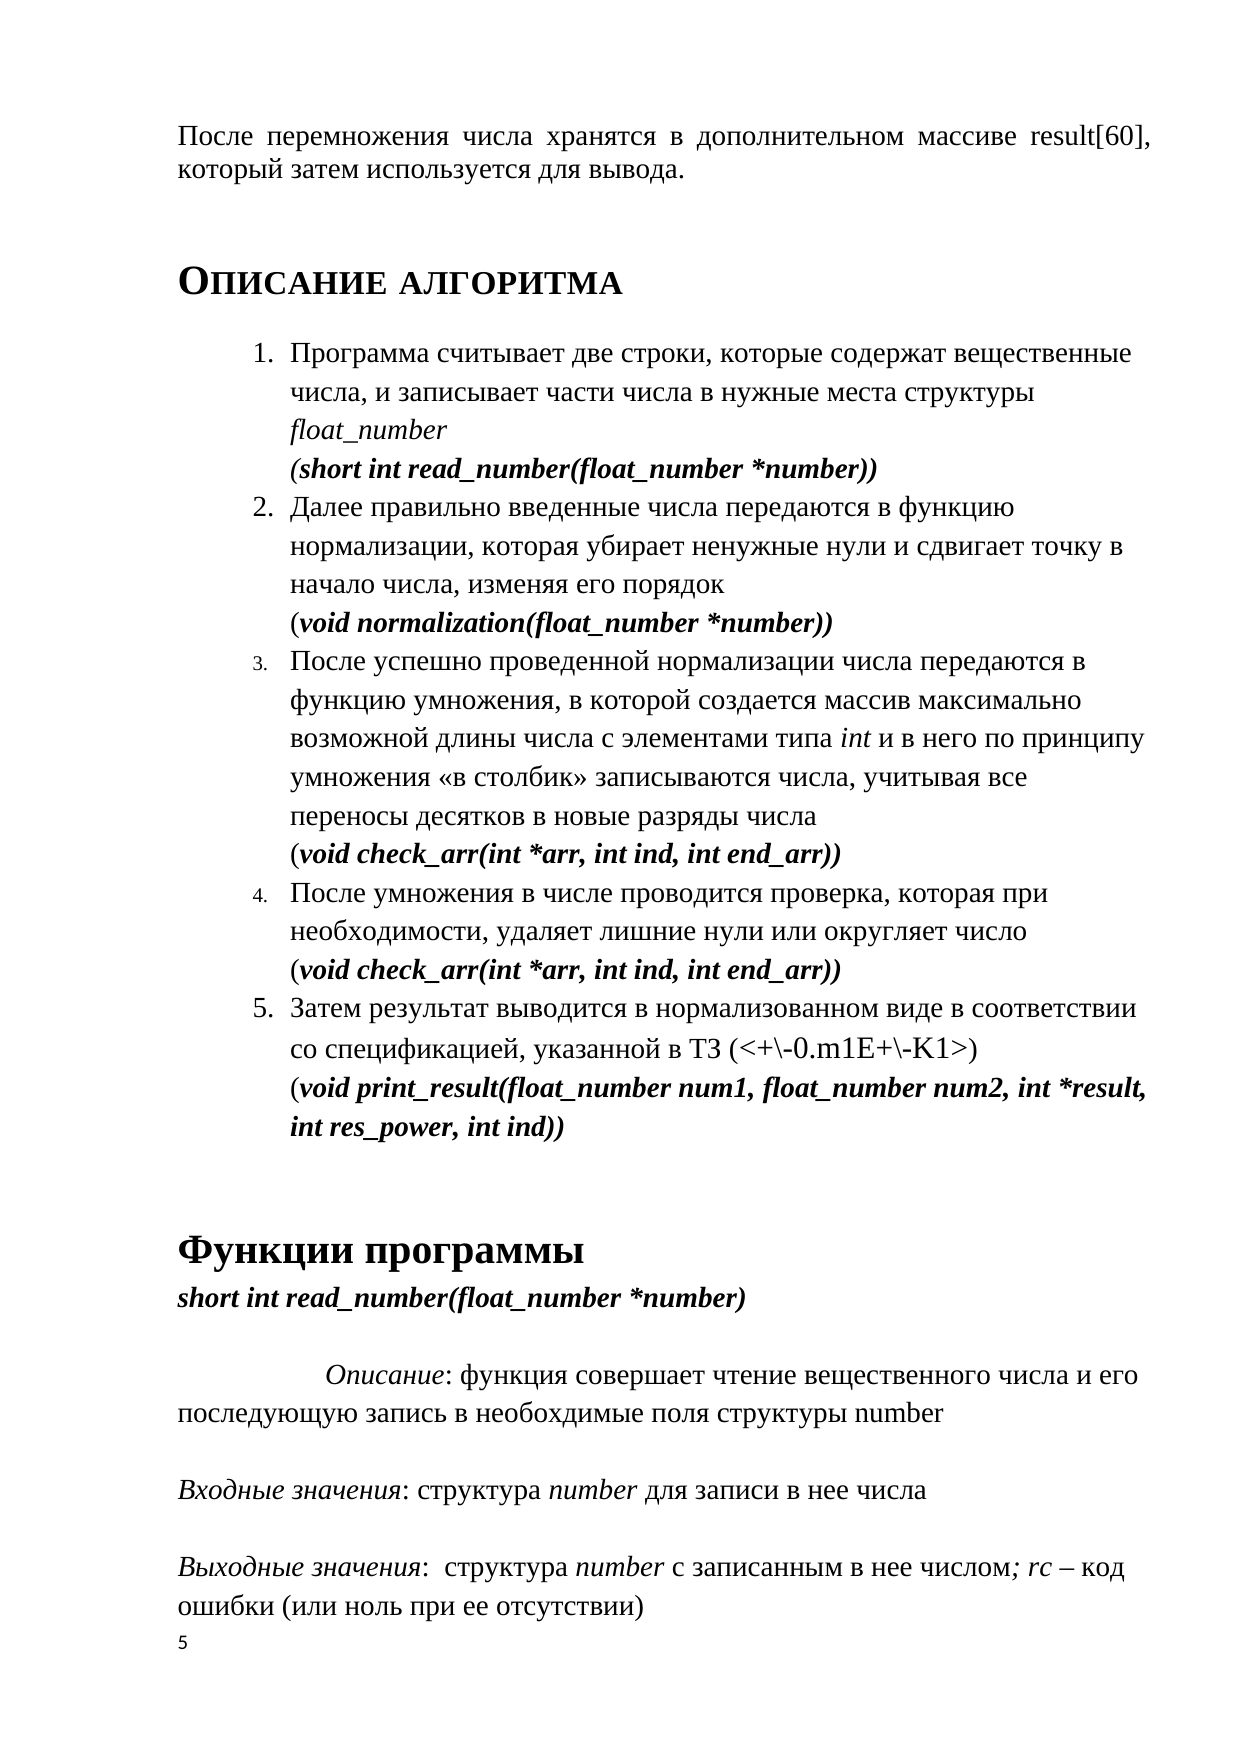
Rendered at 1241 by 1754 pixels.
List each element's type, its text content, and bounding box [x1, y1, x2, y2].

list (void print_result(float_number num1, float_number num2, int *result, int res_power, int ind)) [252, 1071, 1152, 1143]
list Программа считывает две строки, которые содержат вещественные числа, и записывает части числа в нужные места структуры float_number [252, 335, 1152, 446]
list После успешно проведенной нормализации числа передаются в функцию умножения, в которой создается массив максимально возможной длины числа с элементами типа int и в него по принципу умножения «в столбик» записываются числа, учитывая все переносы десятков в новые разряды числа [252, 643, 1152, 831]
list Затем результат выводится в нормализованном виде в соответствии со спецификацией, указанной в ТЗ (<+\-0.m1E+\-K1>) [252, 990, 1152, 1065]
list (void normalization(float_number *number)) [252, 605, 1152, 638]
list После умножения в числе проводится проверка, которая при необходимости, удаляет лишние нули или округляет число [252, 875, 1152, 947]
list Функции программы [177, 1225, 1152, 1273]
subtitle Описание алгоритма [177, 255, 1152, 303]
list short int read_number(float_number *number) [177, 1280, 1152, 1313]
list Далее правильно введенные числа передаются в функцию нормализации, которая убирает ненужные нули и сдвигает точку в начало числа, изменяя его порядок [252, 489, 1152, 600]
list (short int read_number(float_number *number)) [252, 451, 1152, 484]
text После перемножения числа хранятся в дополнительном массиве result[60], который затем используется для вывода. [177, 118, 1152, 185]
list Описание: функция совершает чтение вещественного числа и его последующую запись в необохдимые поля структуры number [177, 1357, 1152, 1429]
list Выходные значения: структура number с записанным в нее числом; rc – код ошибки (или ноль при ее отсутствии) [177, 1549, 1152, 1622]
list Входные значения: структура number для записи в нее числа [177, 1472, 1152, 1506]
list (void check_arr(int *arr, int ind, int end_arr)) [252, 836, 1152, 870]
list (void check_arr(int *arr, int ind, int end_arr)) [252, 952, 1152, 985]
